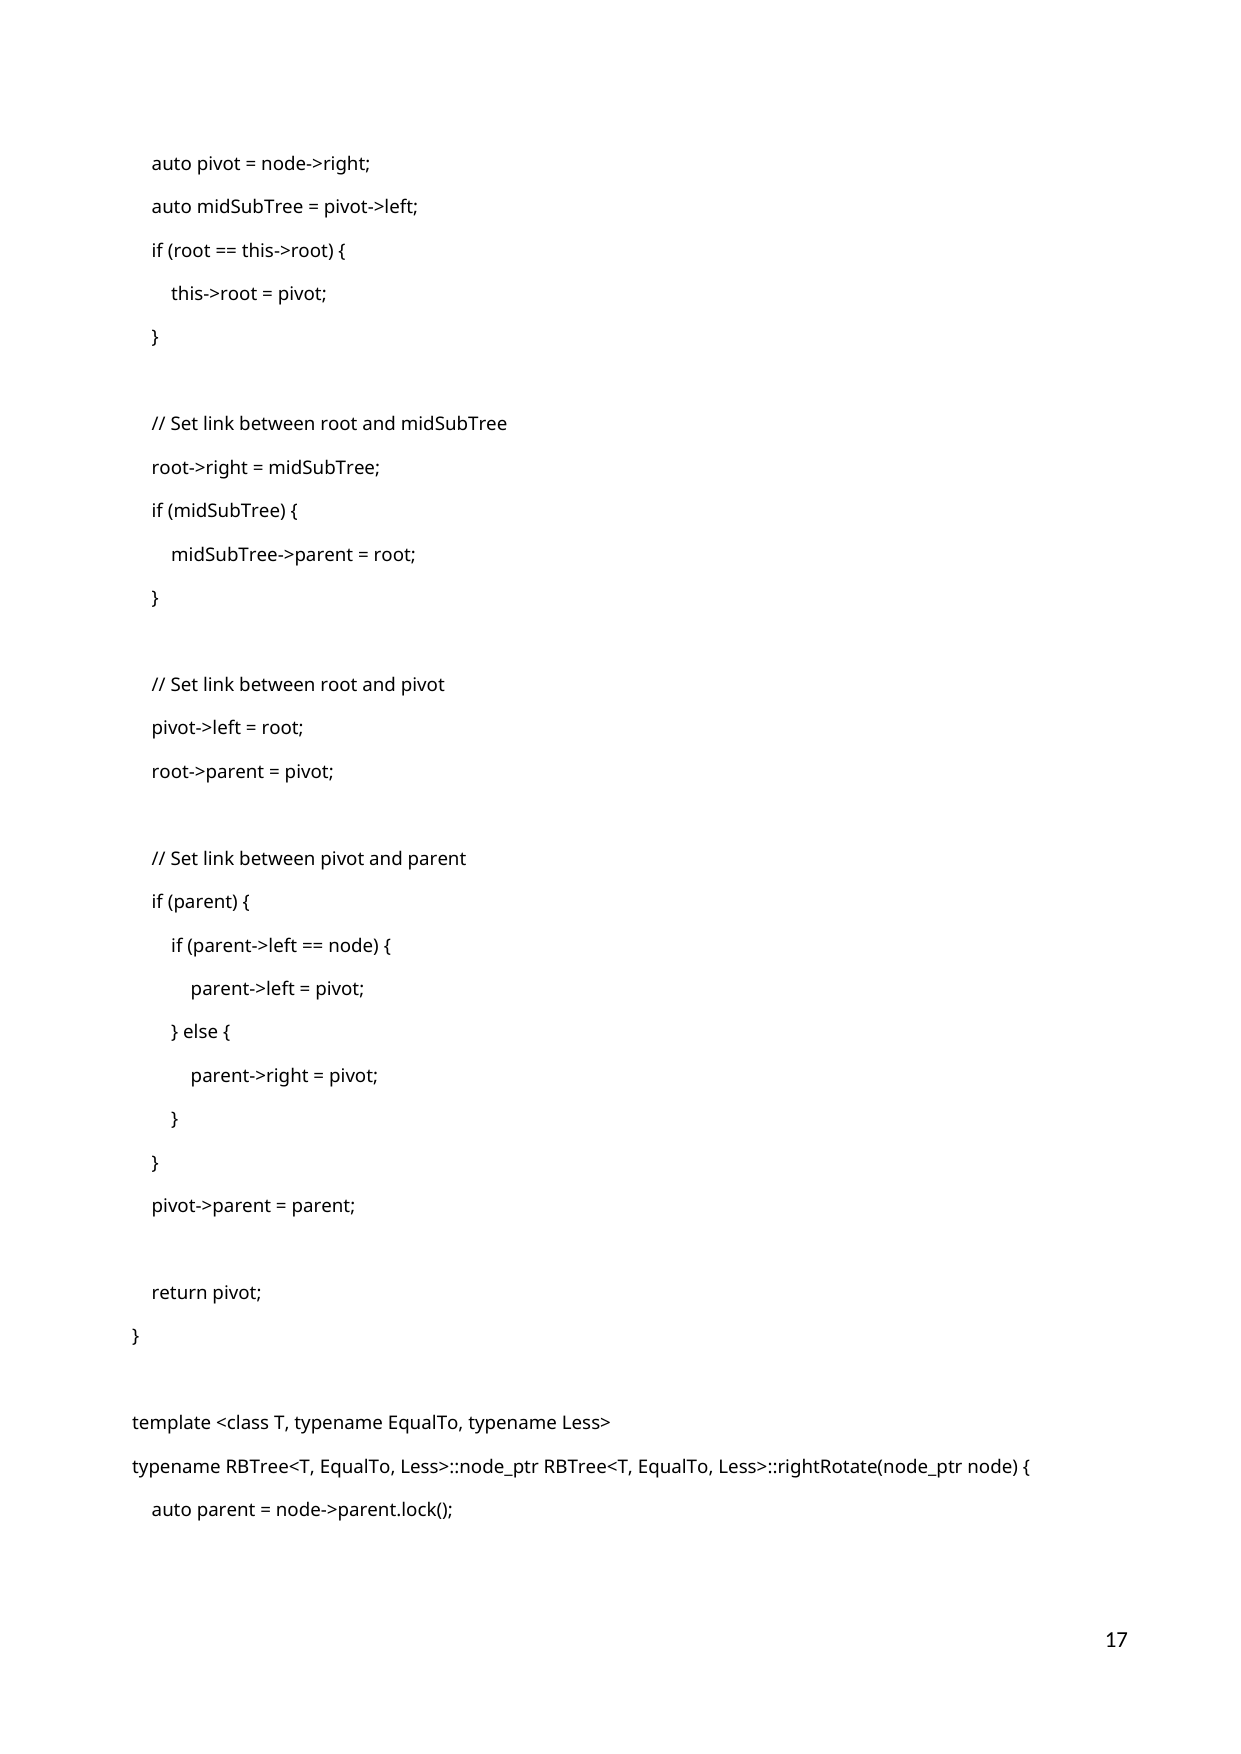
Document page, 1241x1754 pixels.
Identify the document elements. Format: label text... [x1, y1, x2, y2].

text auto pivot = node->right; [112, 150, 1128, 176]
text } [112, 1323, 1128, 1348]
text } [112, 1106, 1128, 1131]
text if (root == this->root) { [112, 237, 1128, 262]
text parent->right = pivot; [112, 1062, 1128, 1088]
text pivot->left = root; [112, 715, 1128, 740]
text parent->left = pivot; [112, 975, 1128, 1001]
text } [112, 584, 1128, 610]
text // Set link between root and pivot [112, 671, 1128, 697]
text this->root = pivot; [112, 280, 1128, 306]
text if (parent->left == node) { [112, 932, 1128, 957]
text root->parent = pivot; [112, 758, 1128, 784]
text } [112, 324, 1128, 349]
text // Set link between root and midSubTree [112, 411, 1128, 436]
text if (parent) { [112, 888, 1128, 914]
text midSubTree->parent = root; [112, 541, 1128, 566]
text auto parent = node->parent.lock(); [112, 1497, 1128, 1522]
text // Set link between pivot and parent [112, 845, 1128, 871]
text } [112, 1149, 1128, 1174]
text typename RBTree<T, EqualTo, Less>::node_ptr RBTree<T, EqualTo, Less>::rightRotate(node_ptr node) { [112, 1453, 1128, 1479]
text if (midSubTree) { [112, 497, 1128, 523]
text return pivot; [112, 1279, 1128, 1305]
text auto midSubTree = pivot->left; [112, 193, 1128, 219]
text pivot->parent = parent; [112, 1192, 1128, 1218]
text template <class T, typename EqualTo, typename Less> [112, 1410, 1128, 1435]
text } else { [112, 1019, 1128, 1044]
text root->right = midSubTree; [112, 454, 1128, 479]
